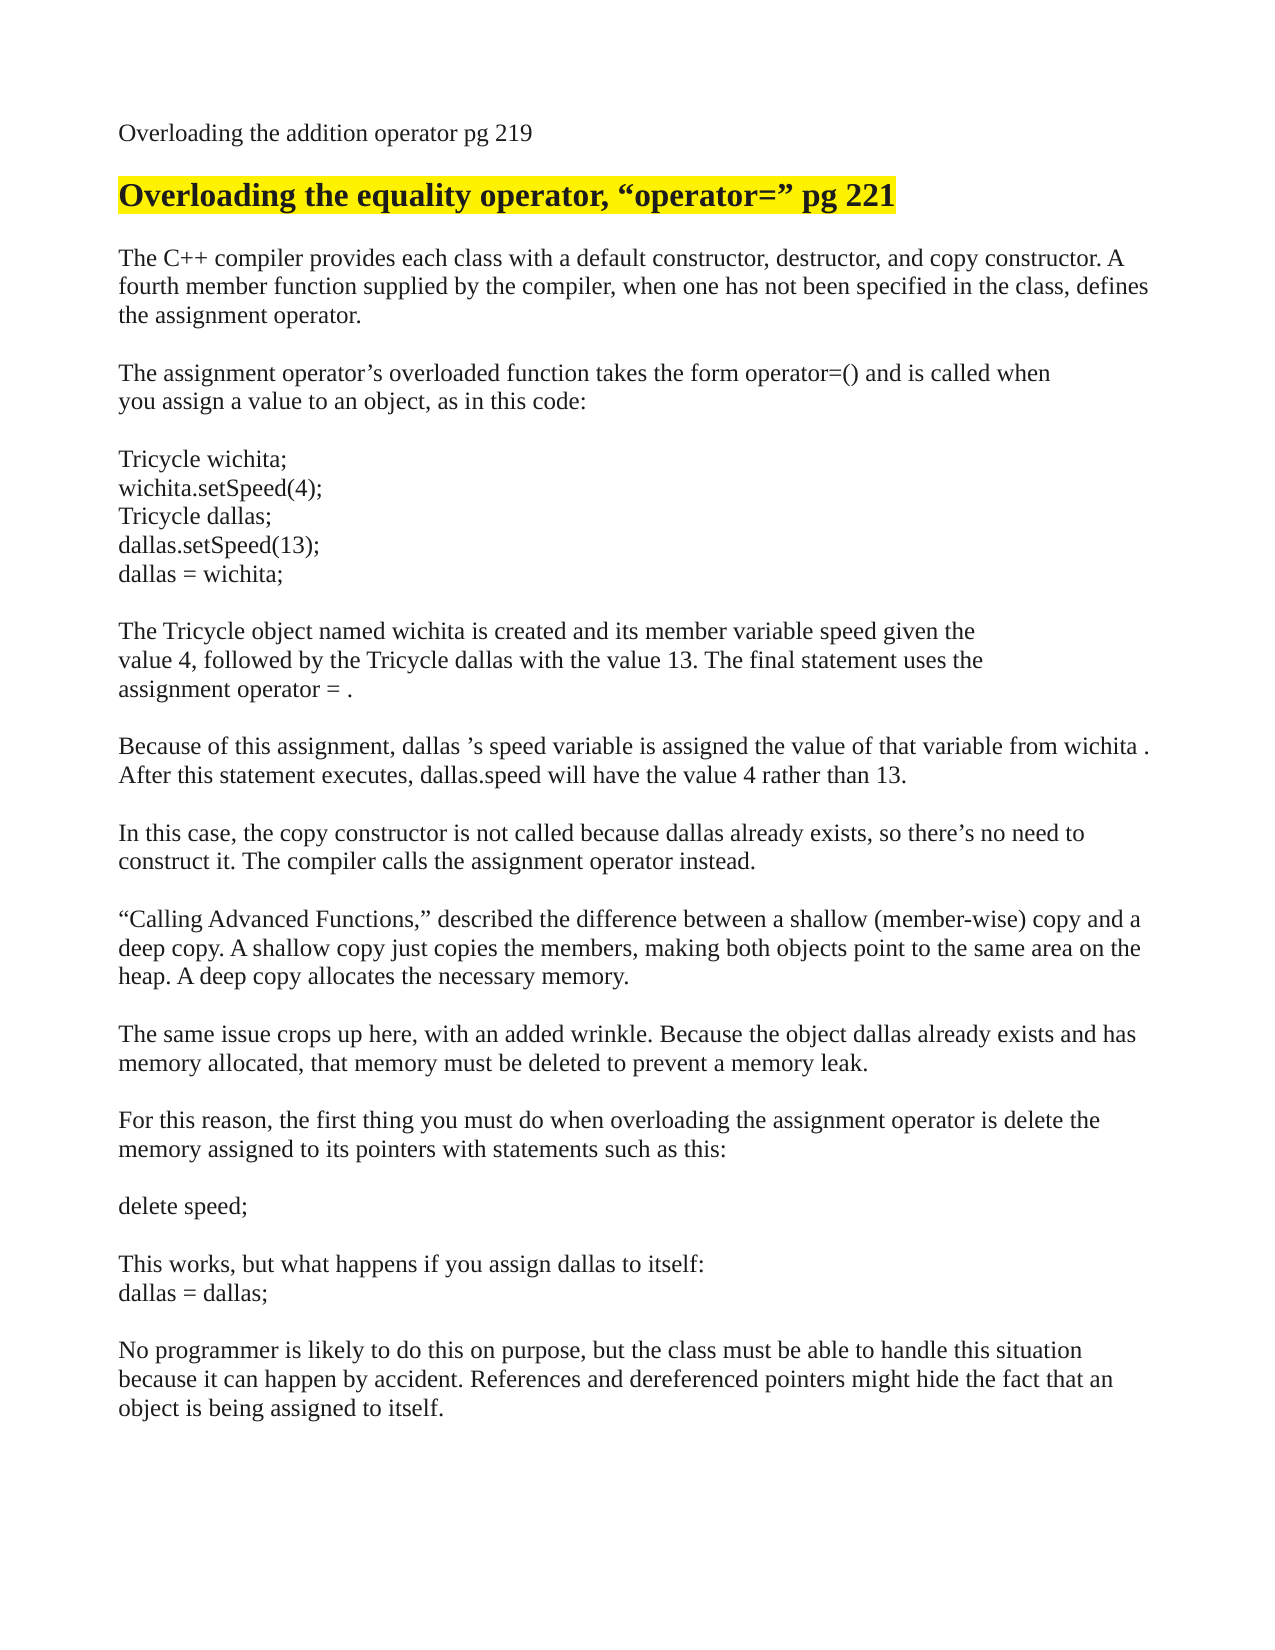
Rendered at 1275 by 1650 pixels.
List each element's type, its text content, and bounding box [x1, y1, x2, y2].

text “Calling Advanced Functions,” described the difference between a shallow (member-wise) copy and a deep copy. A shallow copy just copies the members, making both objects point to the same area on the heap. A deep copy allocates the necessary memory. [118, 904, 1157, 990]
text The Tricycle object named wichita is created and its member variable speed given the [118, 616, 1157, 645]
text value 4, followed by the Tricycle dallas with the value 13. The final statement uses the [118, 645, 1157, 674]
text you assign a value to an object, as in this code: [118, 386, 1157, 415]
text In this case, the copy constructor is not called because dallas already exists, so there’s no need to construct it. The compiler calls the assignment operator instead. [118, 818, 1157, 875]
text The C++ compiler provides each class with a default constructor, destructor, and copy constructor. A fourth member function supplied by the compiler, when one has not been specified in the class, defines the assignment operator. [118, 243, 1157, 329]
text For this reason, the first thing you must do when overloading the assignment operator is delete the memory assigned to its pointers with statements such as this: [118, 1105, 1157, 1163]
text Tricycle wichita; [118, 444, 1157, 473]
text Overloading the addition operator pg 219 [118, 118, 1157, 147]
text This works, but what happens if you assign dallas to itself: [118, 1249, 1157, 1278]
text dallas = dallas; [118, 1278, 1157, 1306]
text dallas.setSpeed(13); [118, 530, 1157, 559]
text Because of this assignment, dallas ’s speed variable is assigned the value of that variable from wichita . After this statement executes, dallas.speed will have the value 4 rather than 13. [118, 731, 1157, 789]
text Overloading the equality operator, “operator=” pg 221 [118, 176, 1157, 214]
text The same issue crops up here, with an added wrinkle. Because the object dallas already exists and has memory allocated, that memory must be deleted to prevent a memory leak. [118, 1019, 1157, 1076]
text The assignment operator’s overloaded function takes the form operator=() and is called when [118, 358, 1157, 386]
text delete speed; [118, 1191, 1157, 1220]
text assignment operator = . [118, 674, 1157, 703]
text Tricycle dallas; [118, 501, 1157, 530]
text dallas = wichita; [118, 559, 1157, 588]
text wichita.setSpeed(4); [118, 473, 1157, 501]
text No programmer is likely to do this on purpose, but the class must be able to handle this situation because it can happen by accident. References and dereferenced pointers might hide the fact that an object is being assigned to itself. [118, 1335, 1157, 1421]
